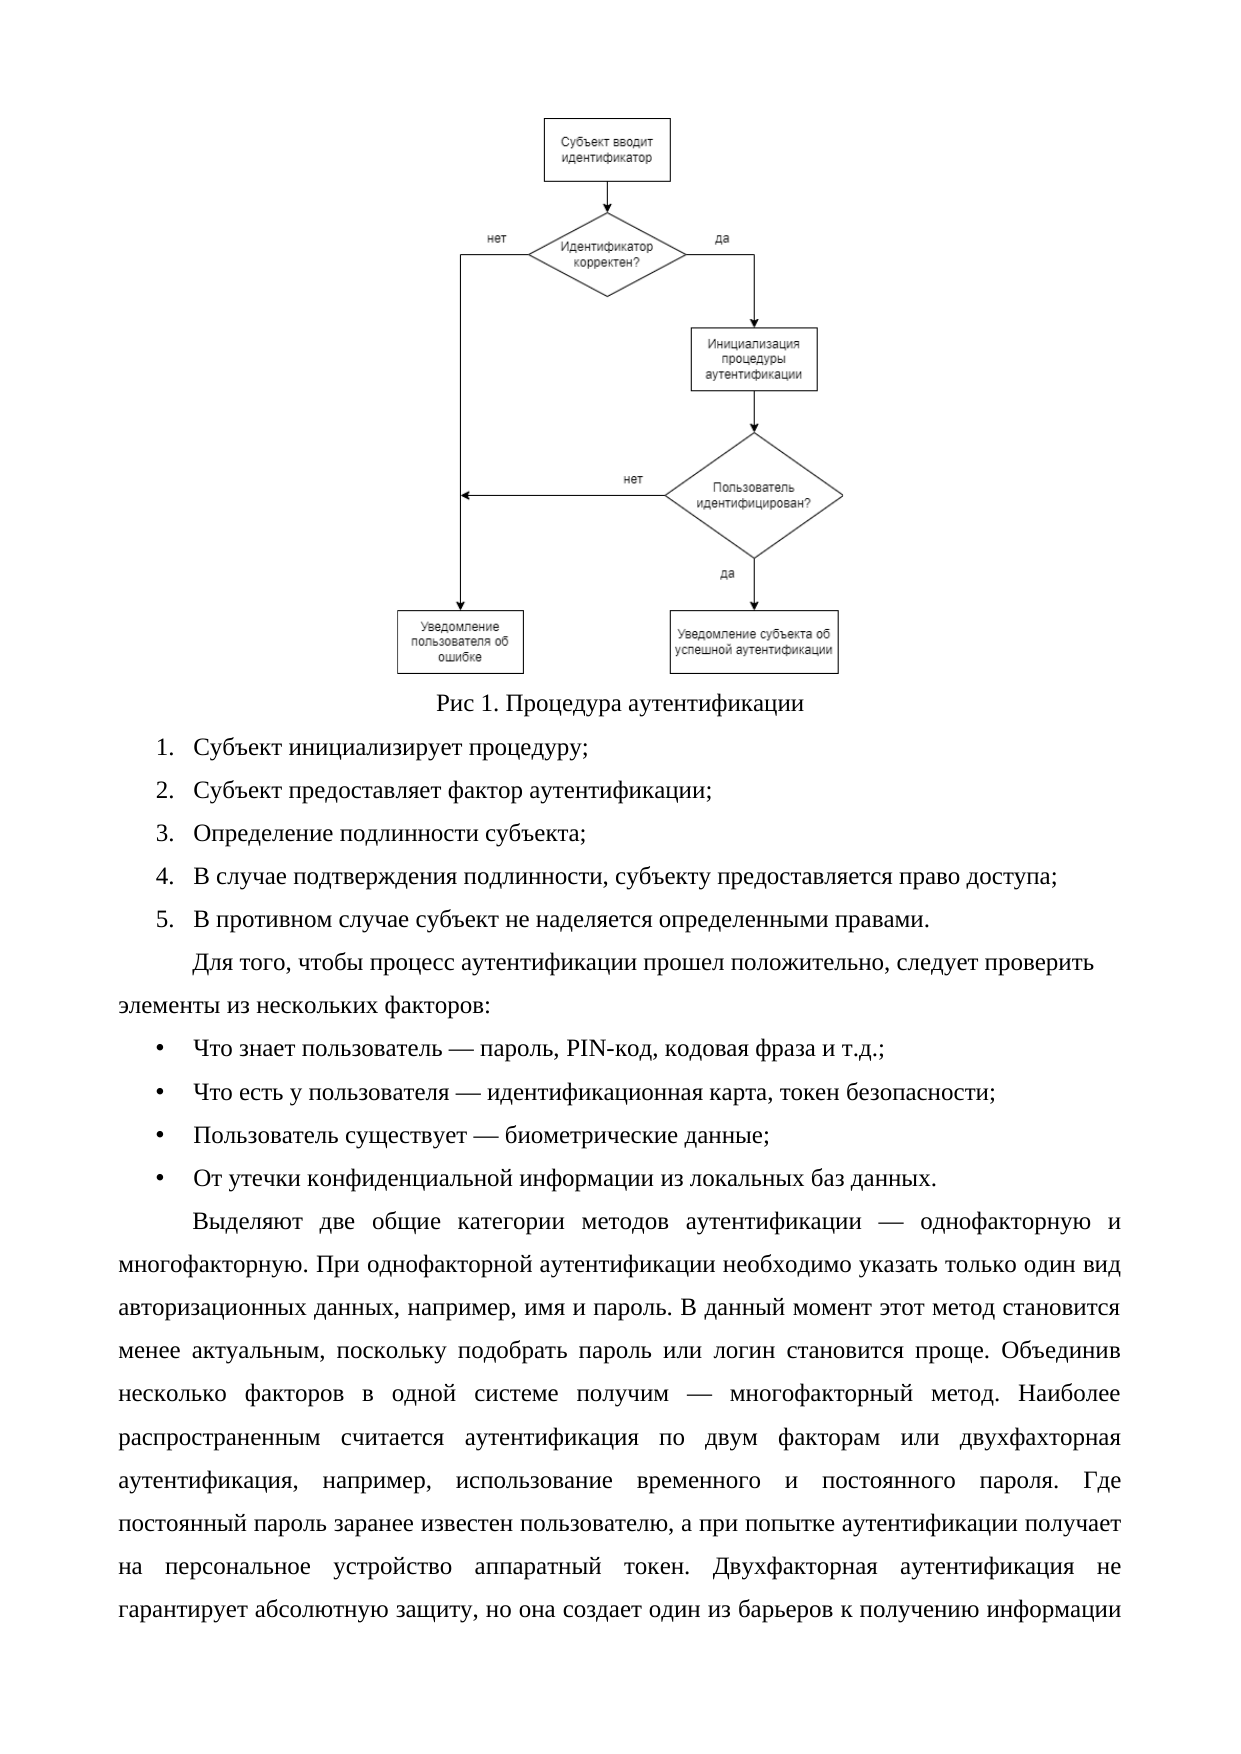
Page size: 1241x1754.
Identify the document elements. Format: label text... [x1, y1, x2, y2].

list Определение подлинности субъекта; [156, 818, 1122, 847]
picture [397, 118, 844, 674]
text Рис 1. Процедура аутентификации [118, 688, 1122, 717]
list От утечки конфиденциальной информации из локальных баз данных. [156, 1163, 1122, 1192]
list В случае подтверждения подлинности, субъекту предоставляется право доступа; [156, 861, 1122, 890]
text Выделяют две общие категории методов аутентификации — однофакторную и многофакторную. При однофакторной аутентификации необходимо указать только один вид авторизационных данных, например, имя и пароль. В данный момент этот метод становится менее актуальным, поскольку подобрать пароль или логин становится проще. Объединив несколько факторов в одной системе получим — многофакторный метод. Наиболее распространенным считается аутентификация по двум факторам или двухфахторная аутентификация, например, использование временного и постоянного пароля. Где постоянный пароль заранее известен пользователю, а при попытке аутентификации получает на персональное устройство аппаратный токен. Двухфакторная аутентификация не гарантирует абсолютную защиту, но она создает один из барьеров к получению информации [118, 1206, 1122, 1623]
list Субъект предоставляет фактор аутентификации; [156, 775, 1122, 803]
text Для того, чтобы процесс аутентификации прошел положительно, следует проверить элементы из нескольких факторов: [118, 947, 1122, 1019]
list Что знает пользователь — пароль, PIN-код, кодовая фраза и т.д.; [156, 1033, 1122, 1062]
list В противном случае субъект не наделяется определенными правами. [156, 904, 1122, 933]
list Субъект инициализирует процедуру; [156, 732, 1122, 760]
list Пользователь существует — биометрические данные; [156, 1120, 1122, 1148]
list Что есть у пользователя — идентификационная карта, токен безопасности; [156, 1077, 1122, 1105]
